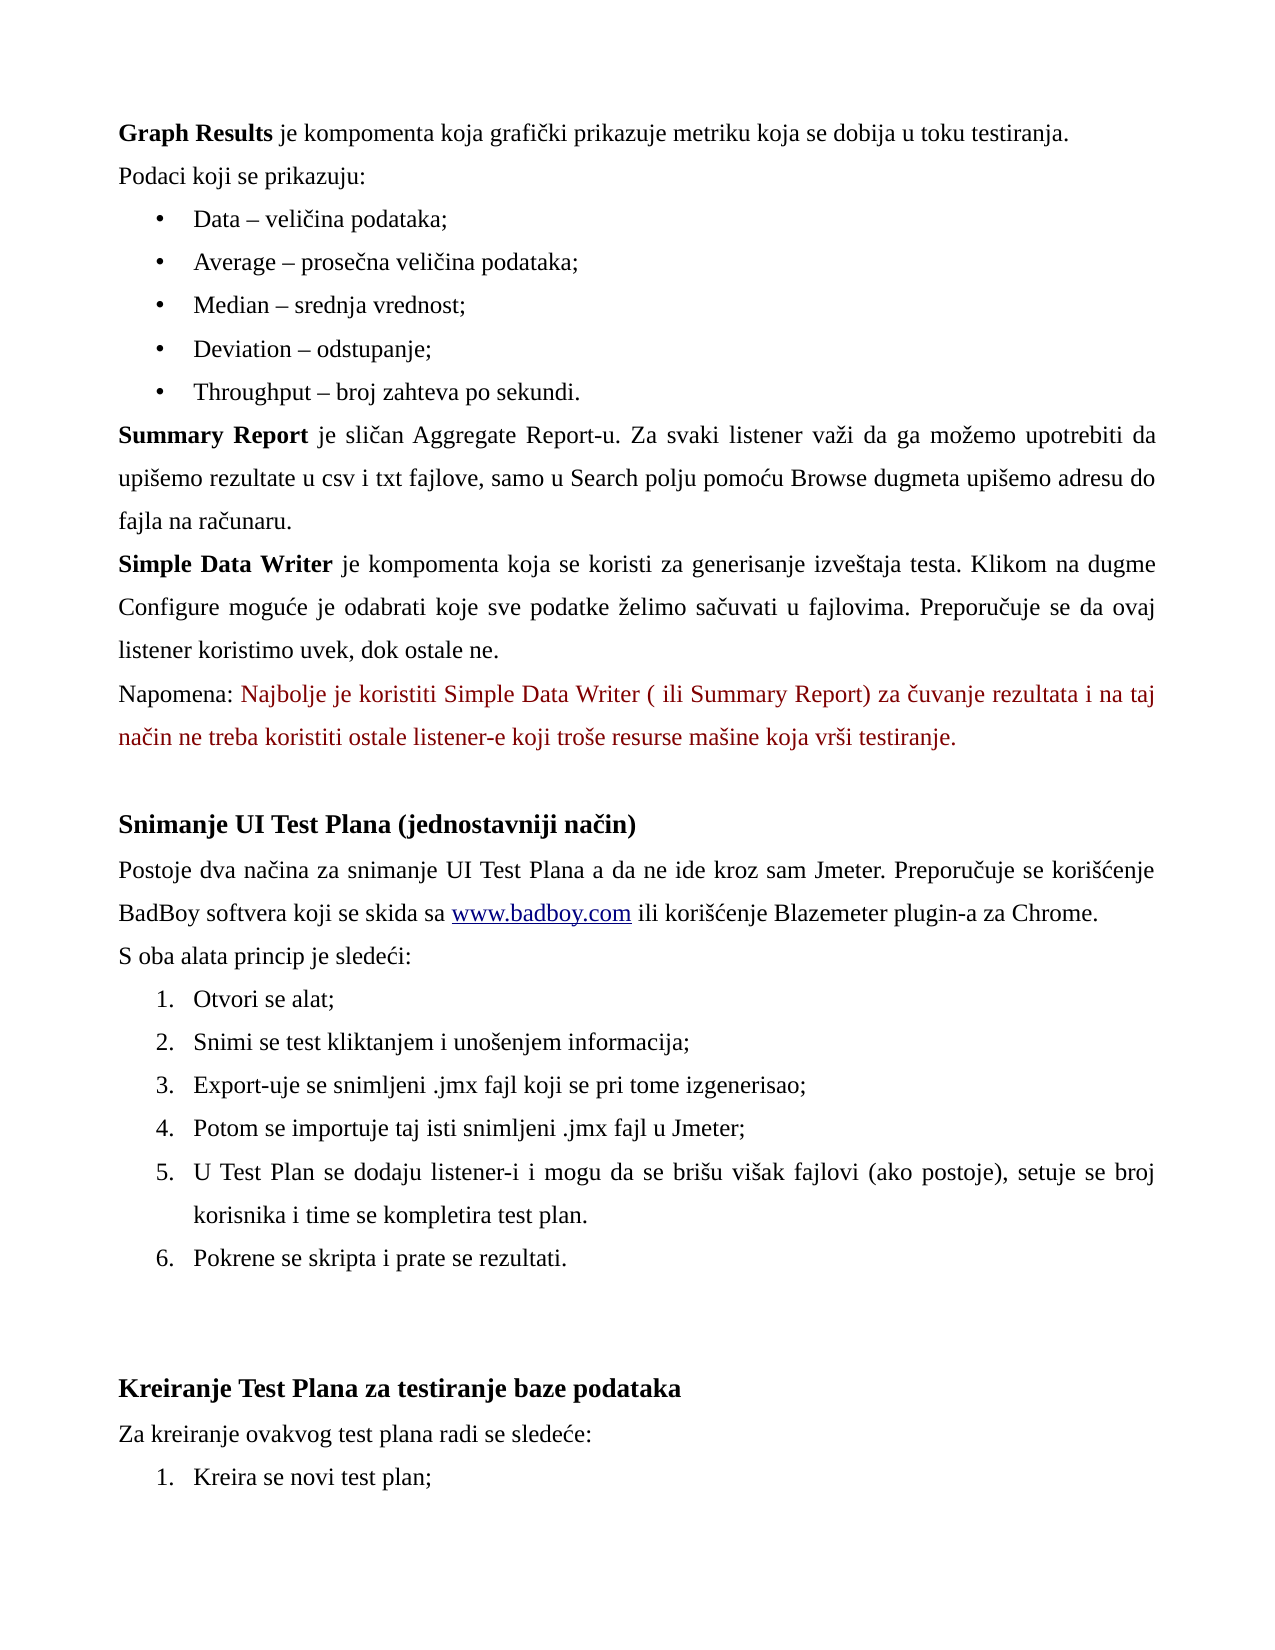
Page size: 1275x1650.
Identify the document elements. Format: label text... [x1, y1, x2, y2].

text Summary Report je sličan Aggregate Report-u. Za svaki listener važi da ga možemo upotrebiti da upišemo rezultate u csv i txt fajlove, samo u Search polju pomoću Browse dugmeta upišemo adresu do fajla na računaru. [118, 420, 1157, 535]
list Export-uje se snimljeni .jmx fajl koji se pri tome izgenerisao; [156, 1070, 1157, 1099]
text Snimanje UI Test Plana (jednostavniji način) [118, 808, 1157, 839]
list Median – srednja vrednost; [156, 291, 1157, 319]
text Napomena: Najbolje je koristiti Simple Data Writer ( ili Summary Report) za čuvanje rezultata i na taj način ne treba koristiti ostale listener-e koji troše resurse mašine koja vrši testiranje. [118, 679, 1157, 751]
list Deviation – odstupanje; [156, 334, 1157, 362]
text Za kreiranje ovakvog test plana radi se sledeće: [118, 1419, 1157, 1448]
text Postoje dva načina za snimanje UI Test Plana a da ne ide kroz sam Jmeter. Preporučuje se korišćenje BadBoy softvera koji se skida sa www.badboy.com ili korišćenje Blazemeter plugin-a za Chrome. [118, 855, 1157, 927]
list Average – prosečna veličina podataka; [156, 247, 1157, 276]
text Podaci koji se prikazuju: [118, 161, 1157, 190]
list Otvori se alat; [156, 984, 1157, 1013]
list Pokrene se skripta i prate se rezultati. [156, 1243, 1157, 1272]
list Data – veličina podataka; [156, 204, 1157, 233]
list Kreira se novi test plan; [156, 1462, 1157, 1491]
text Kreiranje Test Plana za testiranje baze podataka [118, 1372, 1157, 1403]
list Potom se importuje taj isti snimljeni .jmx fajl u Jmeter; [156, 1113, 1157, 1142]
list U Test Plan se dodaju listener-i i mogu da se brišu višak fajlovi (ako postoje), setuje se broj korisnika i time se kompletira test plan. [156, 1157, 1157, 1228]
text Simple Data Writer je kompomenta koja se koristi za generisanje izveštaja testa. Klikom na dugme Configure moguće je odabrati koje sve podatke želimo sačuvati u fajlovima. Preporučuje se da ovaj listener koristimo uvek, dok ostale ne. [118, 549, 1157, 664]
list Throughput – broj zahteva po sekundi. [156, 377, 1157, 406]
text S oba alata princip je sledeći: [118, 941, 1157, 970]
text Graph Results je kompomenta koja grafički prikazuje metriku koja se dobija u toku testiranja. [118, 118, 1157, 147]
list Snimi se test kliktanjem i unošenjem informacija; [156, 1027, 1157, 1056]
